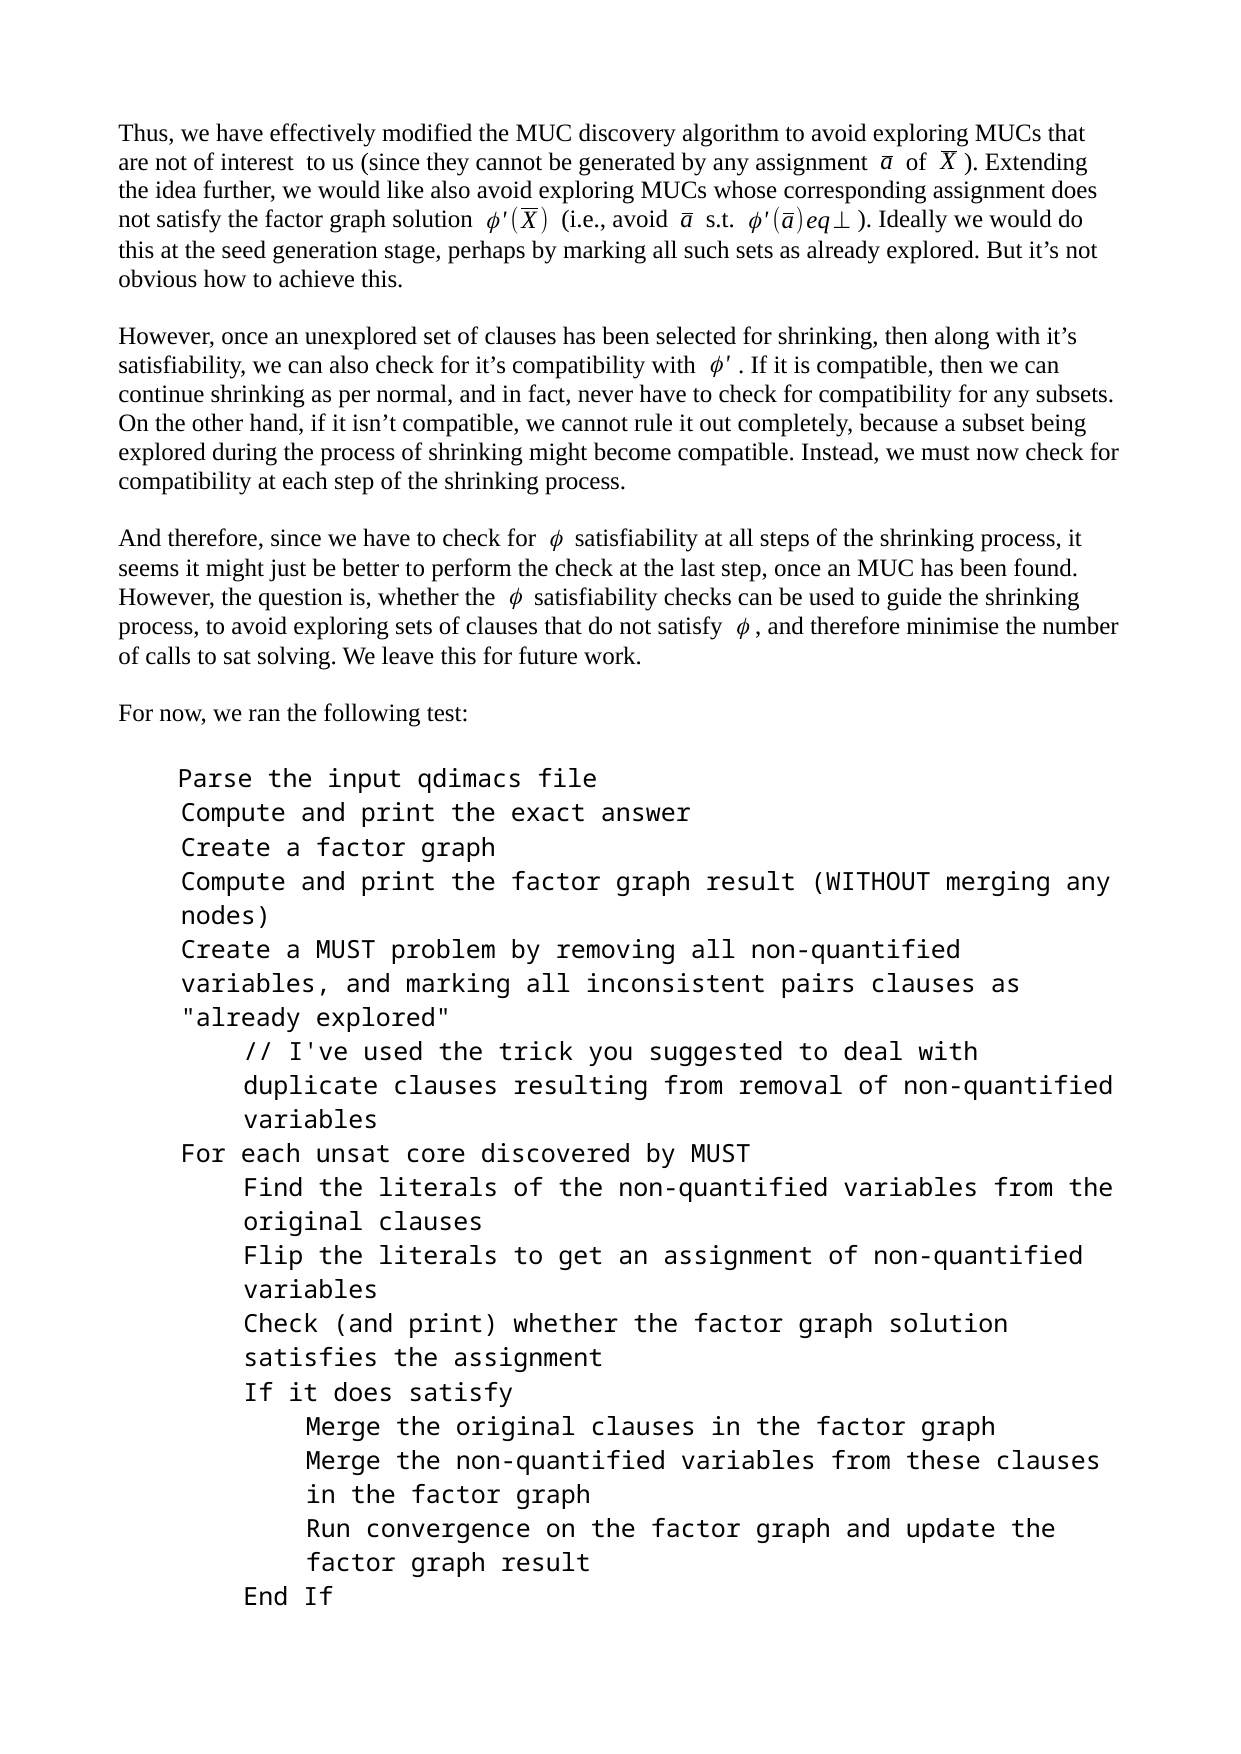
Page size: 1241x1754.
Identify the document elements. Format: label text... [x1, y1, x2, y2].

text Find the literals of the non-quantified variables from the original clauses [243, 1170, 1122, 1238]
text However, once an unexplored set of clauses has been selected for shrinking, then along with it’s satisfiability, we can also check for it’s compatibility with . If it is compatible, then we can continue shrinking as per normal, and in fact, never have to check for compatibility for any subsets. On the other hand, if it isn’t compatible, we cannot rule it out completely, because a subset being explored during the process of shrinking might become compatible. Instead, we must now check for compatibility at each step of the shrinking process. [118, 321, 1122, 494]
text For each unsat core discovered by MUST [181, 1136, 1122, 1170]
text Check (and print) whether the factor graph solution satisfies the assignment [243, 1306, 1122, 1374]
text Create a factor graph [181, 829, 1122, 863]
text Run convergence on the factor graph and update the factor graph result [306, 1510, 1122, 1578]
text Parse the input qdimacs file [177, 761, 1122, 795]
text If it does satisfy [243, 1374, 1122, 1408]
text For now, we ran the following test: [118, 698, 1122, 727]
text Merge the non-quantified variables from these clauses in the factor graph [306, 1442, 1122, 1510]
text Merge the original clauses in the factor graph [306, 1408, 1122, 1442]
text Create a MUST problem by removing all non-quantified variables, and marking all inconsistent pairs clauses as "already explored" [181, 931, 1122, 1033]
text End If [243, 1578, 1122, 1613]
text Thus, we have effectively modified the MUC discovery algorithm to avoid exploring MUCs that are not of interest to us (since they cannot be generated by any assignment of ). Extending the idea further, we would like also avoid exploring MUCs whose corresponding assignment does not satisfy the factor graph solution (i.e., avoid s.t. ). Ideally we would do this at the seed generation stage, perhaps by marking all such sets as already explored. But it’s not obvious how to achieve this. [118, 118, 1122, 292]
text Compute and print the exact answer [181, 795, 1122, 829]
text Compute and print the factor graph result (WITHOUT merging any nodes) [181, 863, 1122, 931]
text // I've used the trick you suggested to deal with duplicate clauses resulting from removal of non-quantified variables [243, 1033, 1122, 1136]
text Flip the literals to get an assignment of non-quantified variables [243, 1238, 1122, 1306]
text And therefore, since we have to check for satisfiability at all steps of the shrinking process, it seems it might just be better to perform the check at the last step, once an MUC has been found. However, the question is, whether the satisfiability checks can be used to guide the shrinking process, to avoid exploring sets of clauses that do not satisfy , and therefore minimise the number of calls to sat solving. We leave this for future work. [118, 523, 1122, 669]
